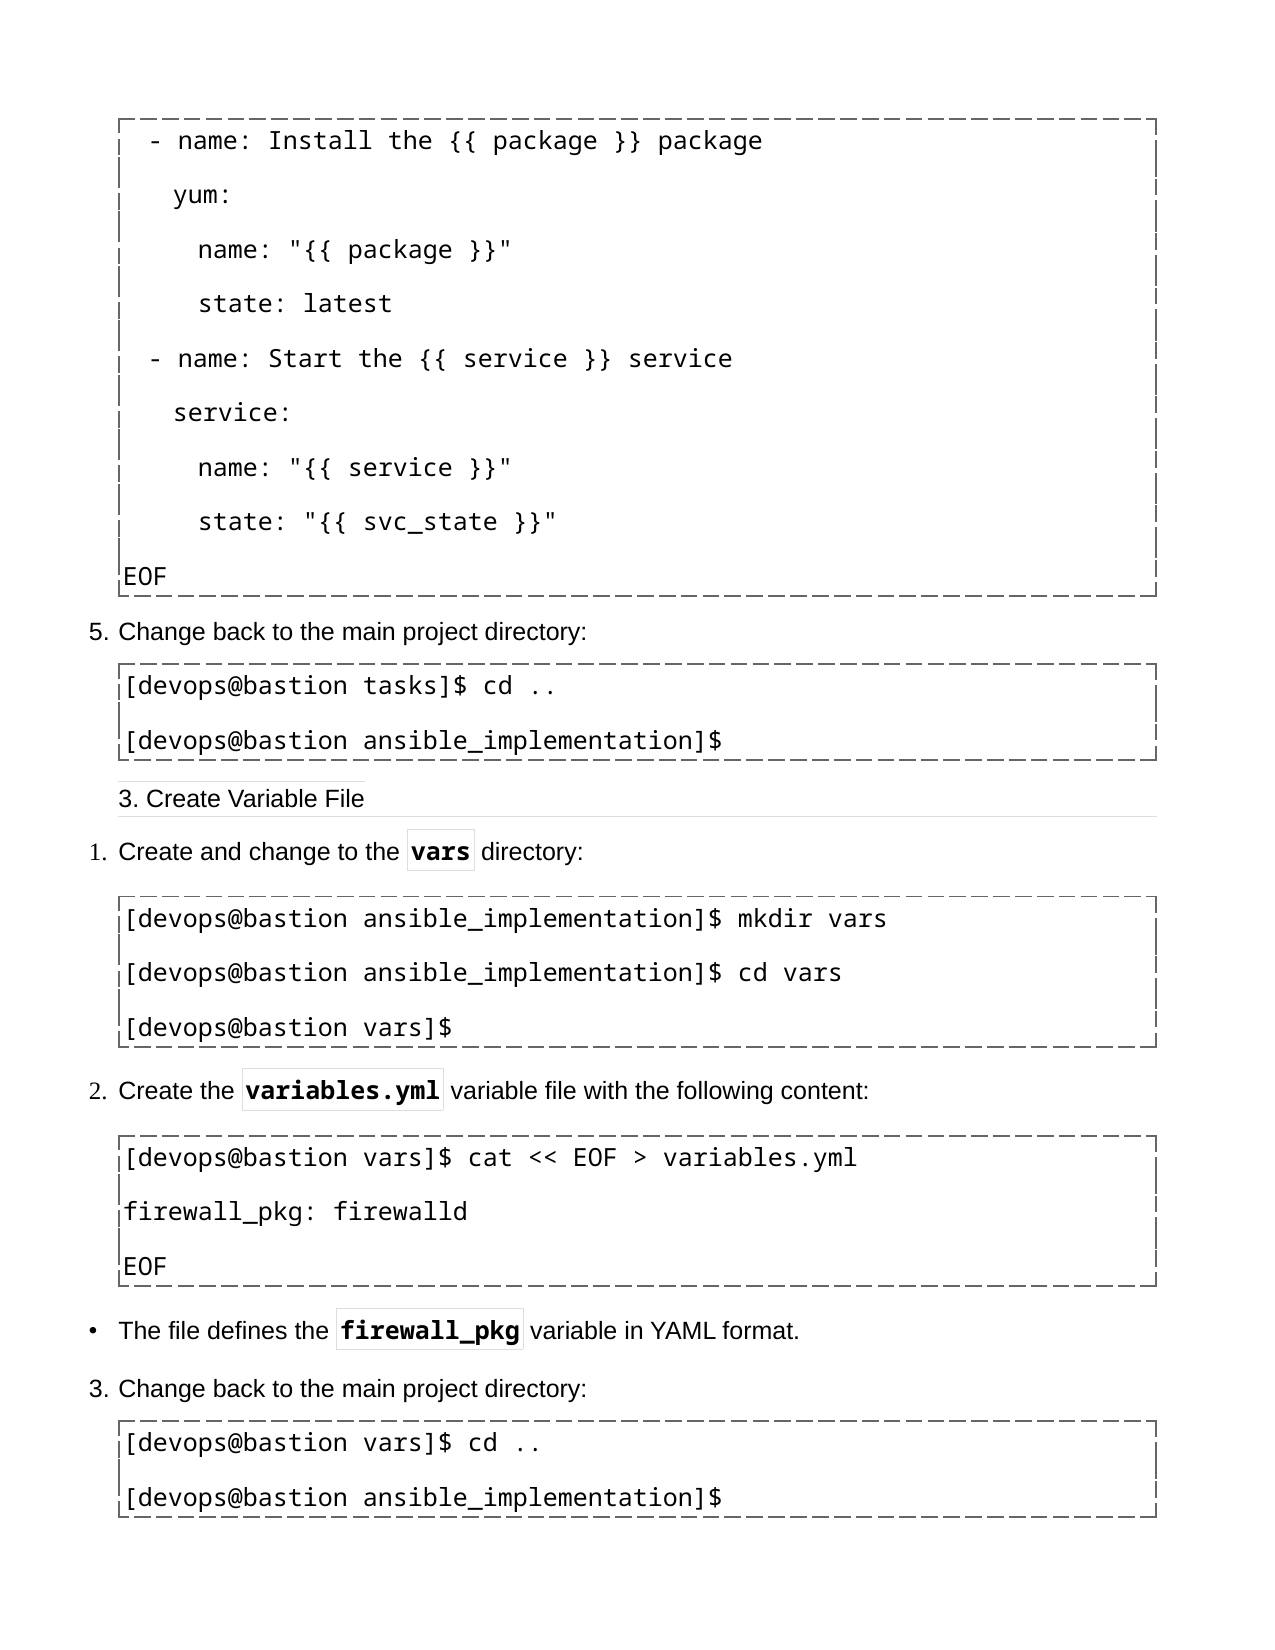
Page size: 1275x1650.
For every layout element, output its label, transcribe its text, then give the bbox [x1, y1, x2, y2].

text name: "{{ service }}" [118, 445, 1157, 483]
list variable in YAML format. [524, 1307, 1157, 1349]
list Create and change to the [118, 829, 407, 871]
text name: "{{ package }}" [118, 227, 1157, 266]
list Create the [118, 1068, 242, 1110]
list Change back to the main project directory: [118, 1374, 1157, 1403]
list firewall_pkg: firewalld [118, 1189, 1157, 1228]
list [devops@bastion tasks]$ cd .. [118, 663, 1157, 702]
text EOF [118, 554, 1157, 597]
text state: "{{ svc_state }}" [118, 499, 1157, 538]
text state: latest [118, 282, 1157, 320]
list [devops@bastion vars]$ [118, 1005, 1157, 1048]
list EOF [118, 1244, 1157, 1287]
list The file defines the firewall_pkg [118, 1307, 523, 1349]
list vars [408, 830, 474, 870]
text - name: Start the {{ service }} service [118, 336, 1157, 374]
text yum: [118, 173, 1157, 211]
list Change back to the main project directory: [118, 617, 1157, 646]
text service: [118, 391, 1157, 429]
list [devops@bastion ansible_implementation]$ [118, 718, 1157, 761]
list [devops@bastion ansible_implementation]$ [118, 1475, 1157, 1518]
list [devops@bastion vars]$ cd .. [118, 1420, 1157, 1459]
list [devops@bastion ansible_implementation]$ mkdir vars [118, 896, 1157, 934]
subtitle 3. Create Variable File [118, 781, 1157, 816]
text - name: Install the {{ package }} package [118, 118, 1157, 157]
list directory: [475, 829, 1157, 871]
list [devops@bastion vars]$ cat << EOF > variables.yml [118, 1135, 1157, 1174]
list [devops@bastion ansible_implementation]$ cd vars [118, 950, 1157, 989]
list variables.yml [243, 1069, 443, 1110]
list variable file with the following content: [444, 1068, 1157, 1110]
